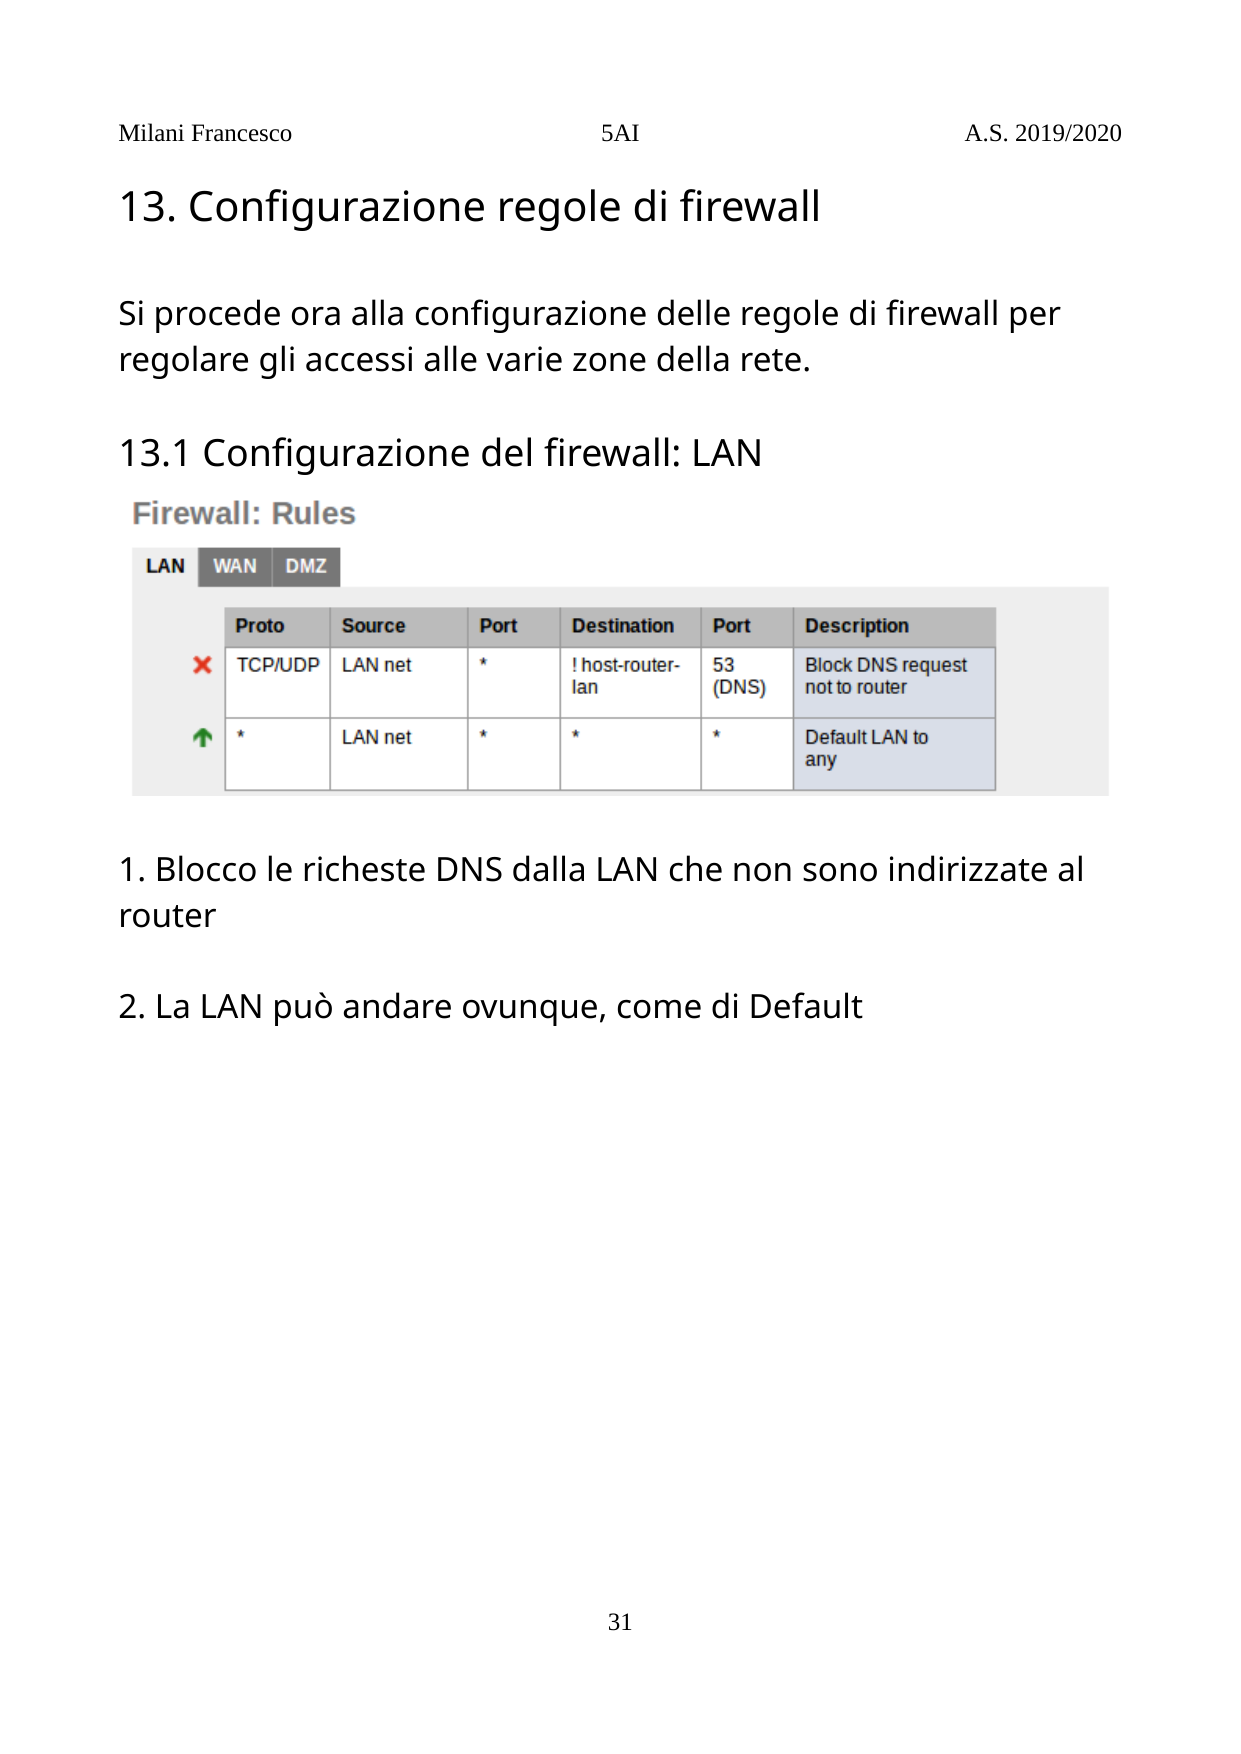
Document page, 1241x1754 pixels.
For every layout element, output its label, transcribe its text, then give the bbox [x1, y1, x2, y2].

text 13. Configurazione regole di firewall [118, 176, 1122, 233]
text 1. Blocco le richeste DNS dalla LAN che non sono indirizzate al router [118, 846, 1122, 937]
text 2. La LAN può andare ovunque, come di Default [118, 982, 1122, 1028]
text Si procede ora alla configurazione delle regole di firewall per regolare gli accessi alle varie zone della rete. [118, 290, 1122, 381]
picture [123, 493, 1117, 796]
text 13.1 Configurazione del firewall: LAN [118, 426, 1122, 477]
